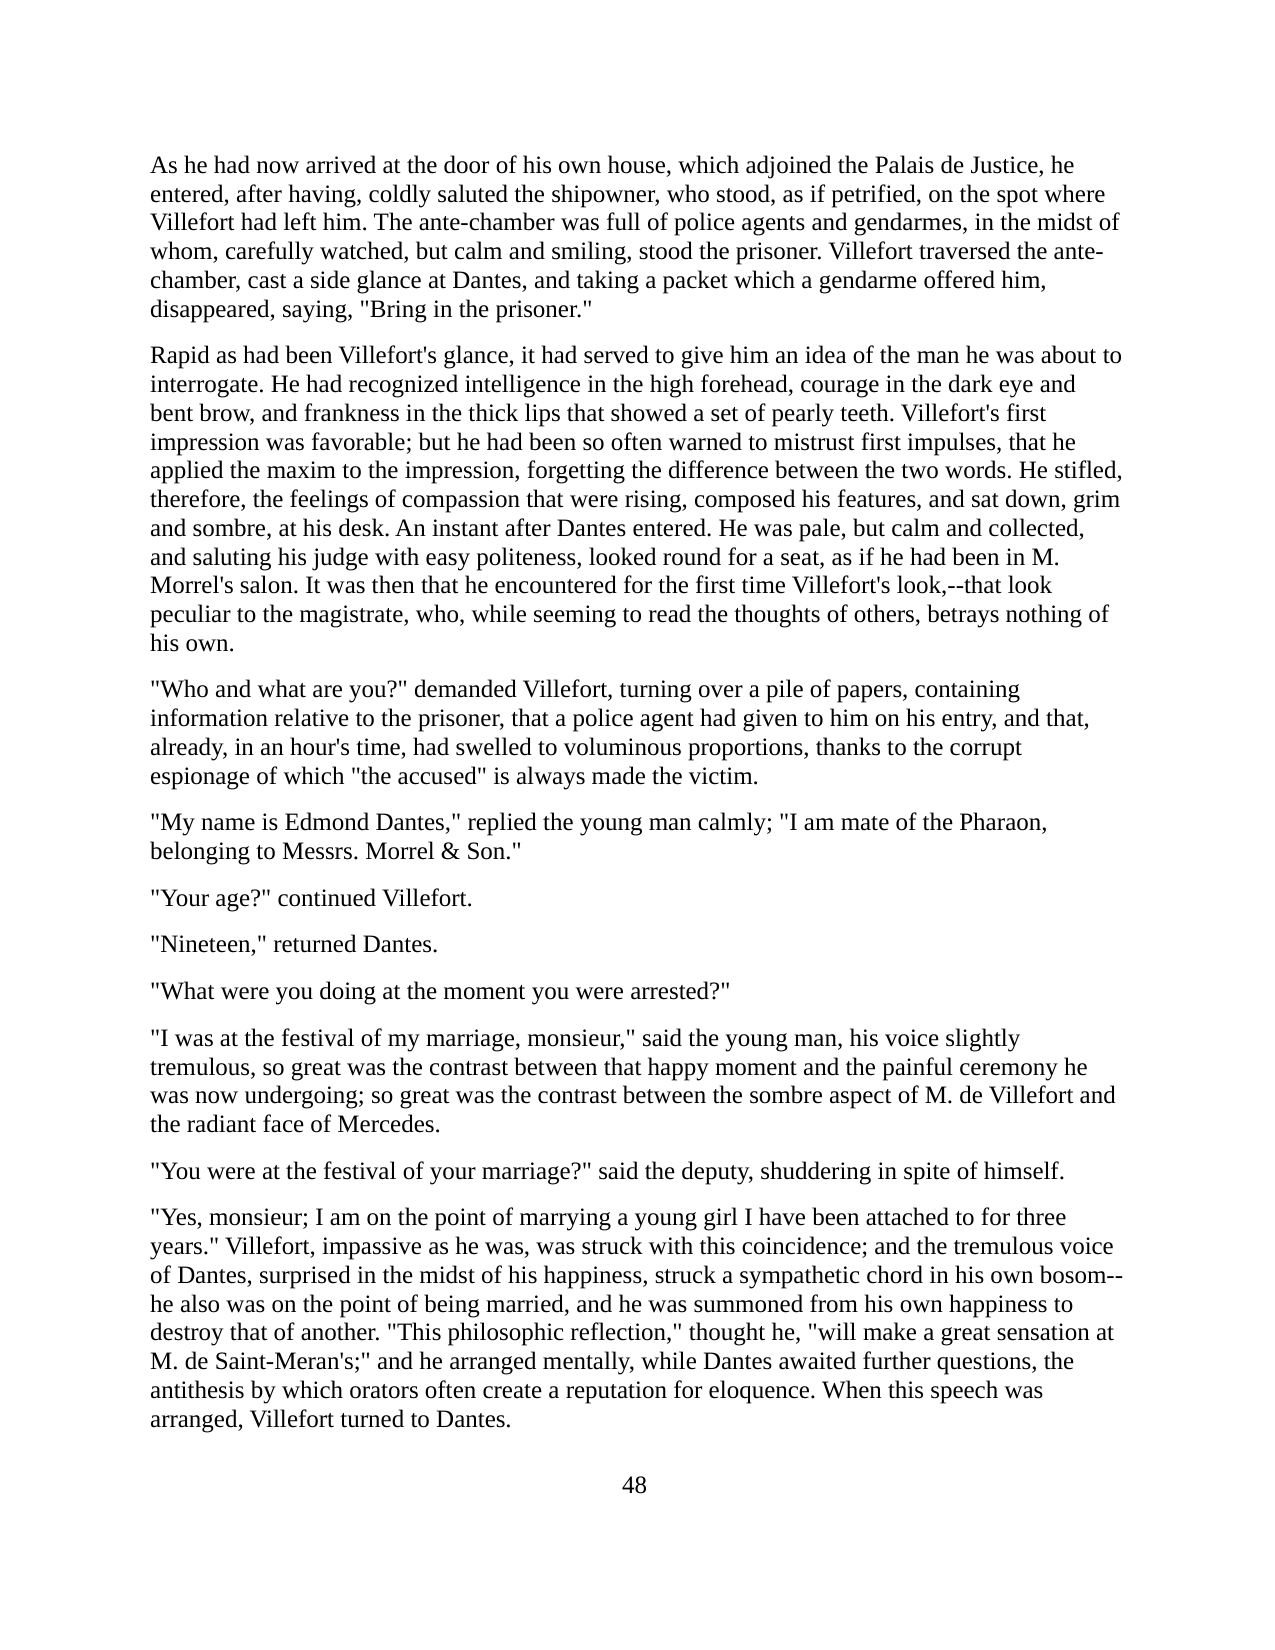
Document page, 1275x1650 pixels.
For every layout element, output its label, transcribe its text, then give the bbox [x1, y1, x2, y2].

text Rapid as had been Villefort's glance, it had served to give him an idea of the man he was about to interrogate. He had recognized intelligence in the high forehead, courage in the dark eye and bent brow, and frankness in the thick lips that showed a set of pearly teeth. Villefort's first impression was favorable; but he had been so often warned to mistrust first impulses, that he applied the maxim to the impression, forgetting the difference between the two words. He stifled, therefore, the feelings of compassion that were rising, composed his features, and sat down, grim and sombre, at his desk. An instant after Dantes entered. He was pale, but calm and collected, and saluting his judge with easy politeness, looked round for a seat, as if he had been in M. Morrel's salon. It was then that he encountered for the first time Villefort's look,--that look peculiar to the magistrate, who, while seeming to read the thoughts of others, betrays nothing of his own. [150, 340, 1125, 657]
text "Yes, monsieur; I am on the point of marrying a young girl I have been attached to for three years." Villefort, impassive as he was, was struck with this coincidence; and the tremulous voice of Dantes, surprised in the midst of his happiness, struck a sympathetic chord in his own bosom--he also was on the point of being married, and he was summoned from his own happiness to destroy that of another. "This philosophic reflection," thought he, "will make a great sensation at M. de Saint-Meran's;" and he arranged mentally, while Dantes awaited further questions, the antithesis by which orators often create a reputation for eloquence. When this speech was arranged, Villefort turned to Dantes. [150, 1202, 1125, 1432]
text As he had now arrived at the door of his own house, which adjoined the Palais de Justice, he entered, after having, coldly saluted the shipowner, who stood, as if petrified, on the spot where Villefort had left him. The ante-chamber was full of police agents and gendarmes, in the midst of whom, carefully watched, but calm and smiling, stood the prisoner. Villefort traversed the ante-chamber, cast a side glance at Dantes, and taking a packet which a gendarme offered him, disappeared, saying, "Bring in the prisoner." [150, 150, 1125, 322]
text "Your age?" continued Villefort. [150, 883, 1125, 912]
text "My name is Edmond Dantes," replied the young man calmly; "I am mate of the Pharaon, belonging to Messrs. Morrel & Son." [150, 807, 1125, 865]
text "I was at the festival of my marriage, monsieur," said the young man, his voice slightly tremulous, so great was the contrast between that happy moment and the painful ceremony he was now undergoing; so great was the contrast between the sombre aspect of M. de Villefort and the radiant face of Mercedes. [150, 1023, 1125, 1138]
text "You were at the festival of your marriage?" said the deputy, shuddering in spite of himself. [150, 1156, 1125, 1184]
text "What were you doing at the moment you were arrested?" [150, 976, 1125, 1005]
text "Who and what are you?" demanded Villefort, turning over a pile of papers, containing information relative to the prisoner, that a police agent had given to him on his entry, and that, already, in an hour's time, had swelled to voluminous proportions, thanks to the corrupt espionage of which "the accused" is always made the victim. [150, 674, 1125, 789]
text "Nineteen," returned Dantes. [150, 929, 1125, 958]
